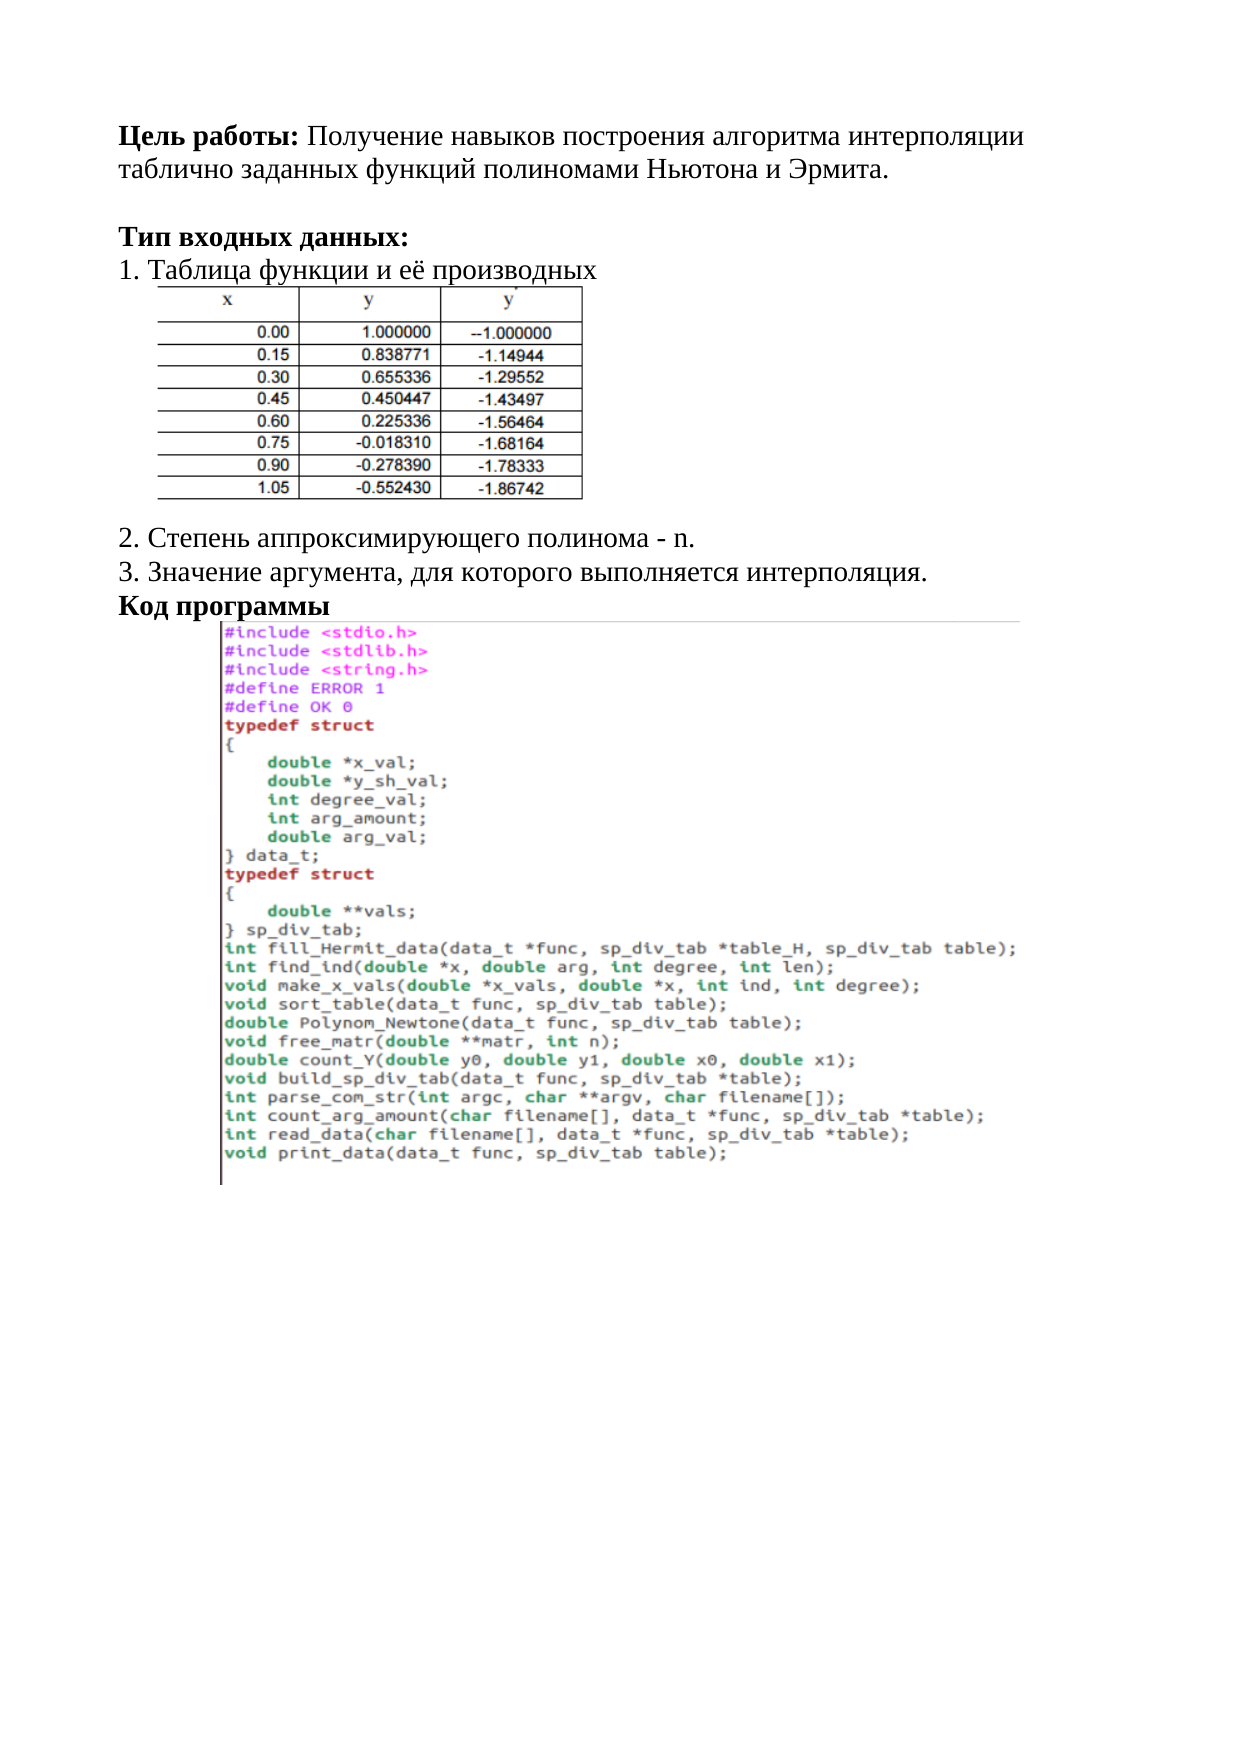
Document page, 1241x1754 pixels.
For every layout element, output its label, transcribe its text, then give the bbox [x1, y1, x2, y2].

text 3. Значение аргумента, для которого выполняется интерполяция. [118, 554, 1122, 588]
text Цель работы: Получение навыков построения алгоритма интерполяции таблично заданных функций полиномами Ньютона и Эрмита. [118, 118, 1122, 185]
picture [220, 621, 1020, 1185]
picture [157, 285, 583, 502]
text 2. Степень аппроксимирующего полинома - n. [118, 521, 1122, 554]
text 1. Таблица функции и её производных [118, 252, 1122, 286]
text Тип входных данных: [118, 219, 1122, 252]
text Код программы [118, 588, 1122, 621]
